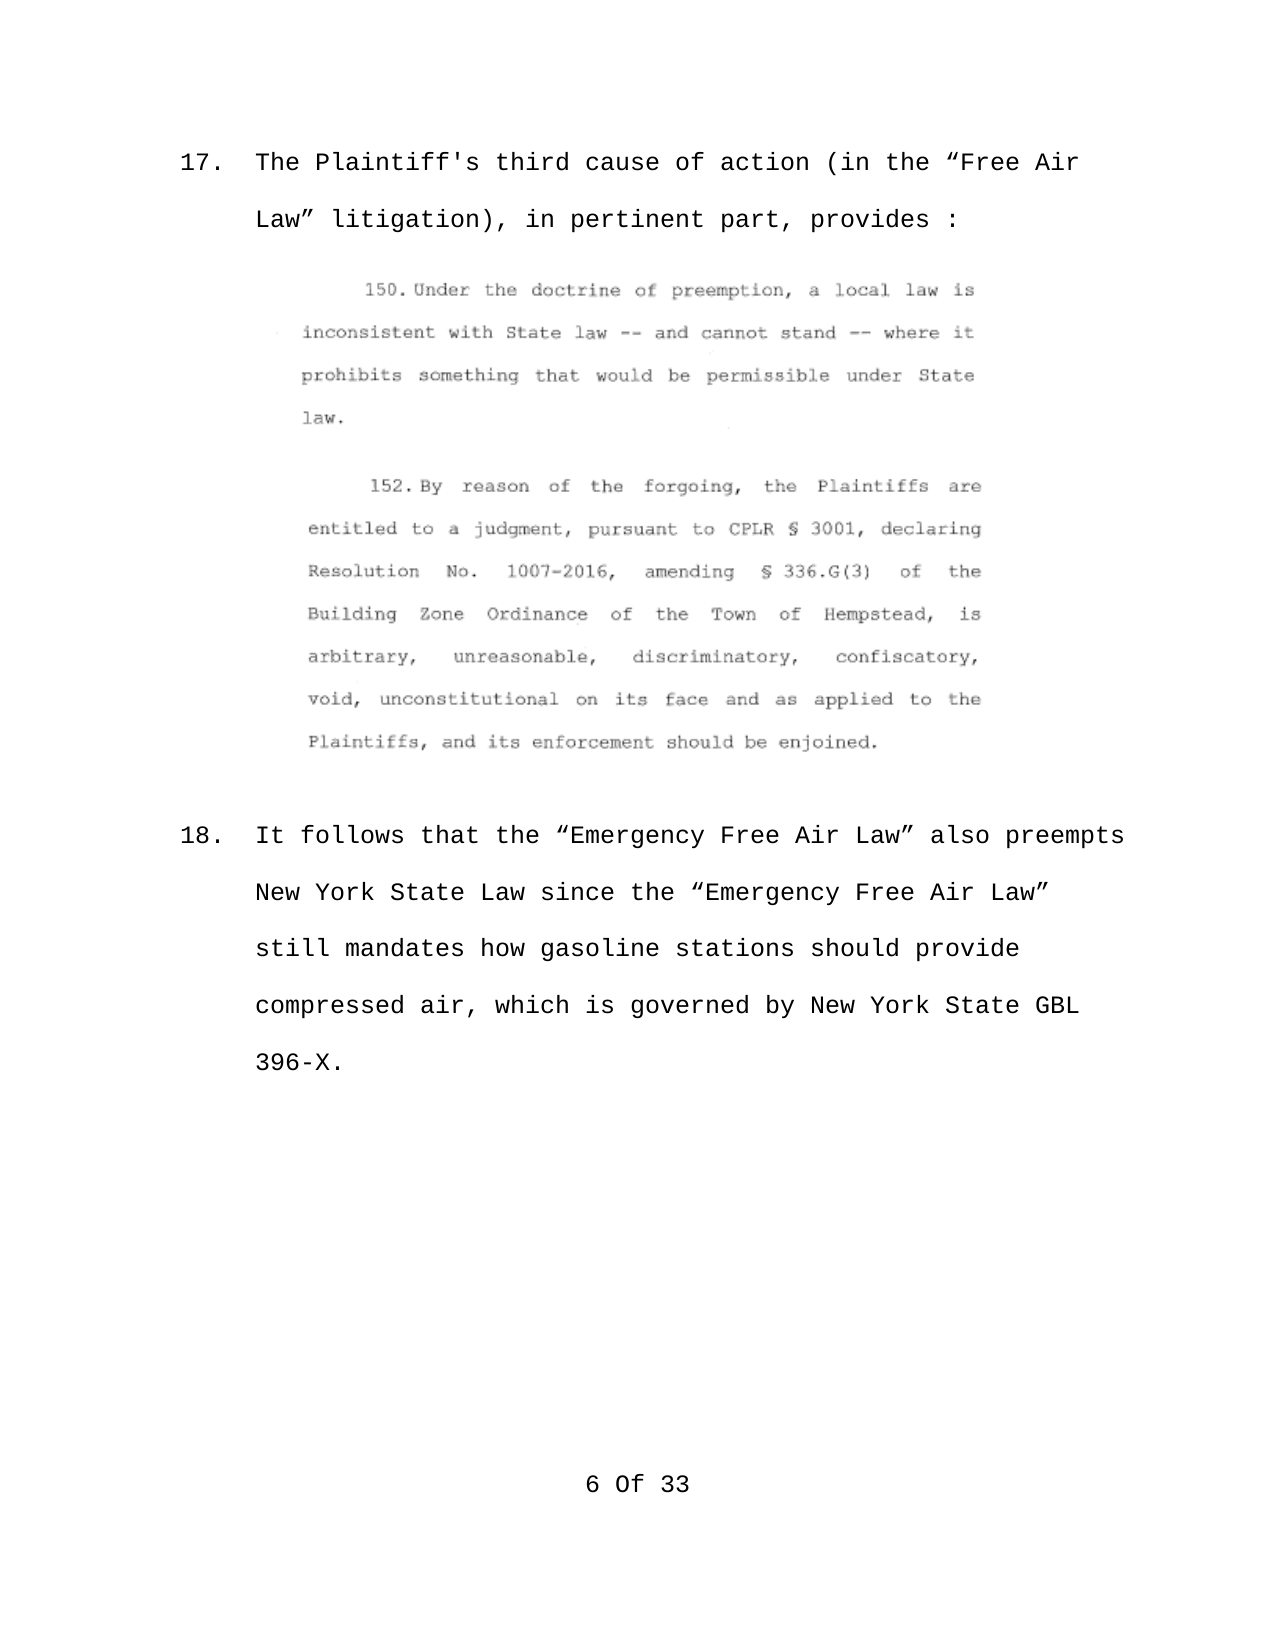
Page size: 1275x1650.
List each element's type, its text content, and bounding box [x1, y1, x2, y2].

list The Plaintiff's third cause of action (in the “Free Air Law” litigation), in pertinent part, provides : [180, 150, 1125, 235]
picture [276, 263, 1022, 766]
list It follows that the “Emergency Free Air Law” also preempts New York State Law since the “Emergency Free Air Law” still mandates how gasoline stations should provide compressed air, which is governed by New York State GBL 396-X. [180, 823, 1125, 1078]
